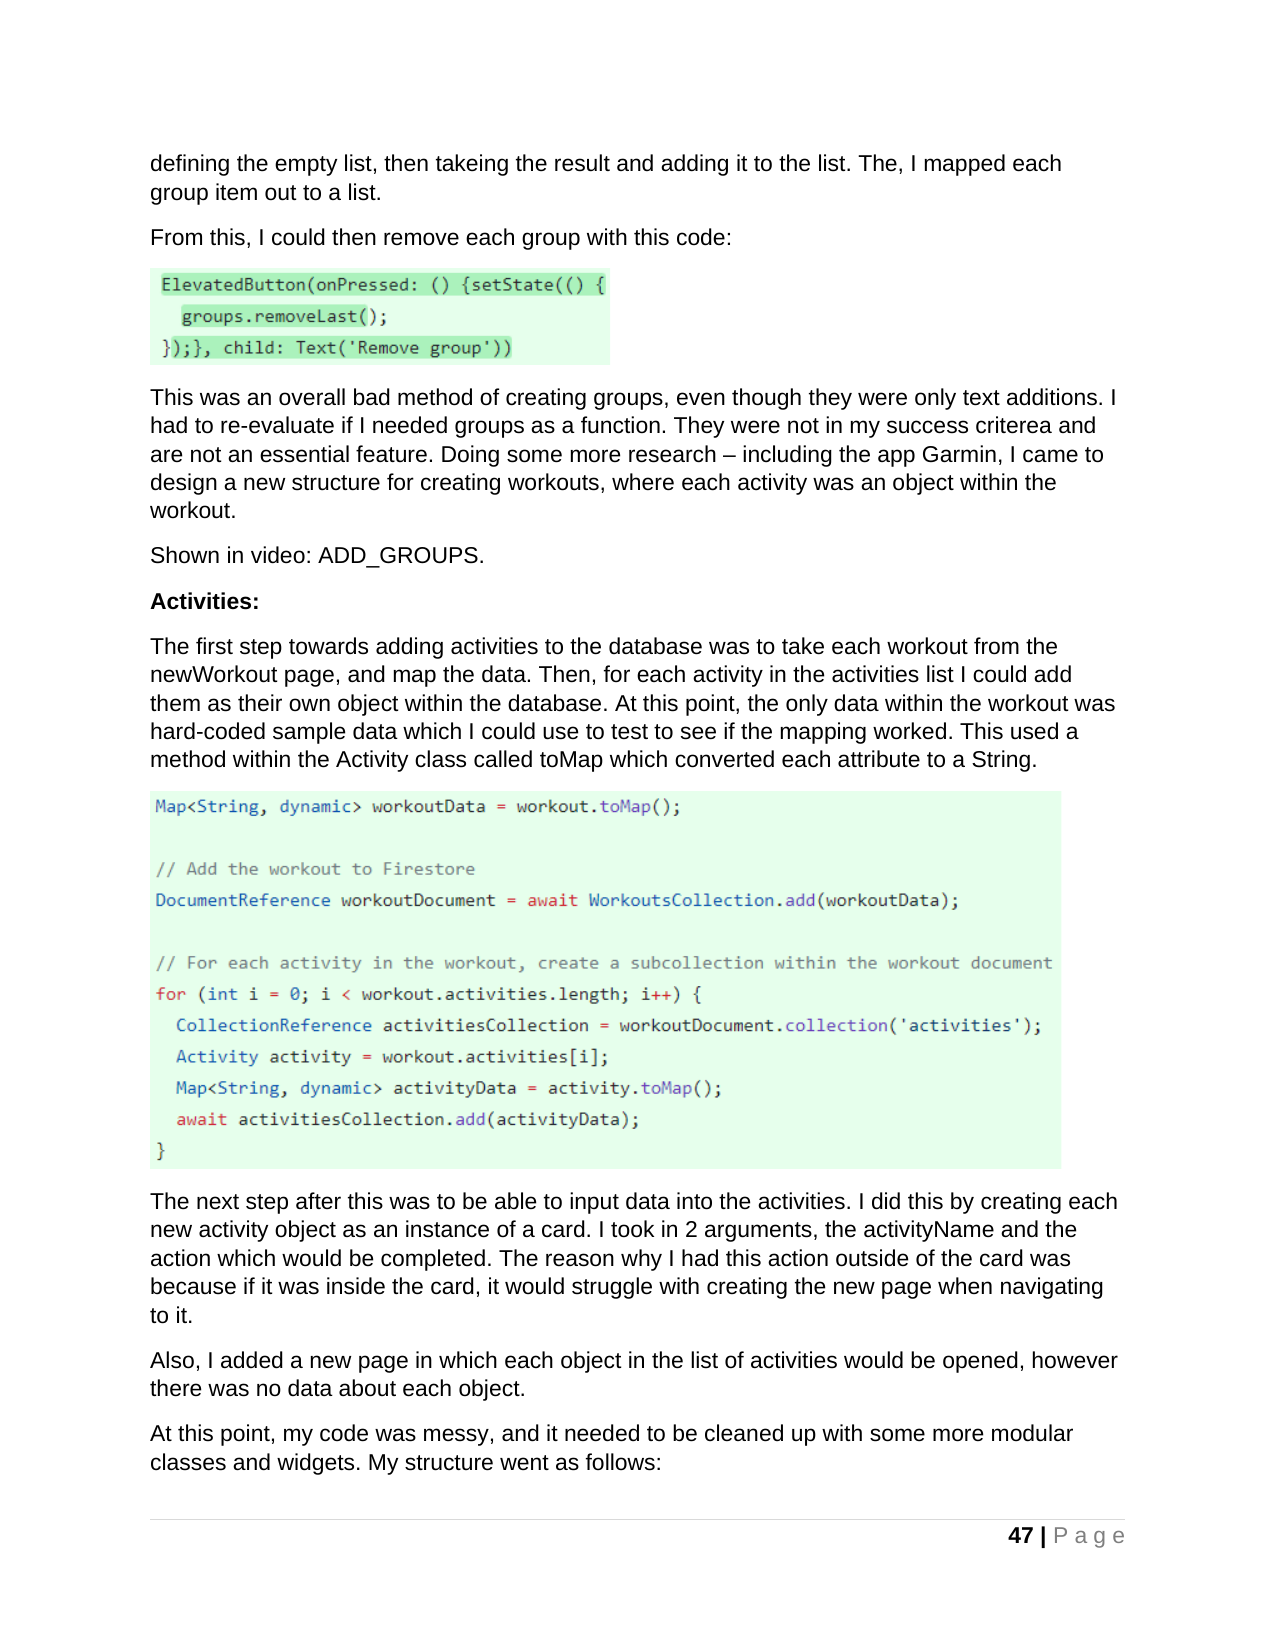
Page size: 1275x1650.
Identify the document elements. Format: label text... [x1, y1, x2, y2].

list The video ACTIVITY_ADDING shows how activities are added. [150, 1250, 1125, 1277]
text At this point, my code was messy, and it needed to be cleaned up with some more modular classes and widgets. My structure went as follows: [150, 779, 1125, 833]
list Delete function removes the activity object in the index. [225, 994, 1125, 1021]
picture [150, 150, 1062, 528]
list Each activity is added by entering the name of the activity within a text box, and then the activity [150, 1108, 1125, 1134]
list ActivityList holds the functions to add, delete, and edit each activity. [150, 909, 1125, 935]
list ActivityCard is the blueprint for each activity item in the workout page. It assigns both the edit icon and the delete icon to the correct functions. [150, 1023, 1125, 1078]
list Obviously there is no need for both the New Activity button and [150, 1165, 1125, 1191]
list activities list holds the list of activity objects [150, 881, 1125, 907]
list Validation: [150, 1307, 1125, 1333]
list In order to make sure that I maintain referental integrity within my database, I needed to validate the state of a workout before it is saved. Some of the things I needed to watch out for were: [150, 1336, 1125, 1390]
list Add function instantiates the activity, and adds it to the list. [225, 937, 1125, 964]
list If the workout had a name. [150, 1409, 1125, 1436]
list is created. [150, 1137, 1125, 1163]
list the add activity button, so one of them has to be removed. [150, 1193, 1125, 1220]
text The next step after this was to be able to input data into the activities. I did this by creating each new activity object as an instance of a card. I took in 2 arguments, the activityName and the action which would be completed. The reason why I had this action outside of the card was because if it was inside the card, it would struggle with creating the new page when navigating to it. [150, 546, 1125, 686]
list Edit function opens the edit activity page for each activity object. [225, 966, 1125, 992]
text Also, I added a new page in which each object in the list of activities would be opened, however there was no data about each object. [150, 705, 1125, 760]
list If the workout contained activities. [150, 1438, 1125, 1464]
list NewWorkout page holds the method to set the attributes for each workout. [150, 852, 1125, 878]
